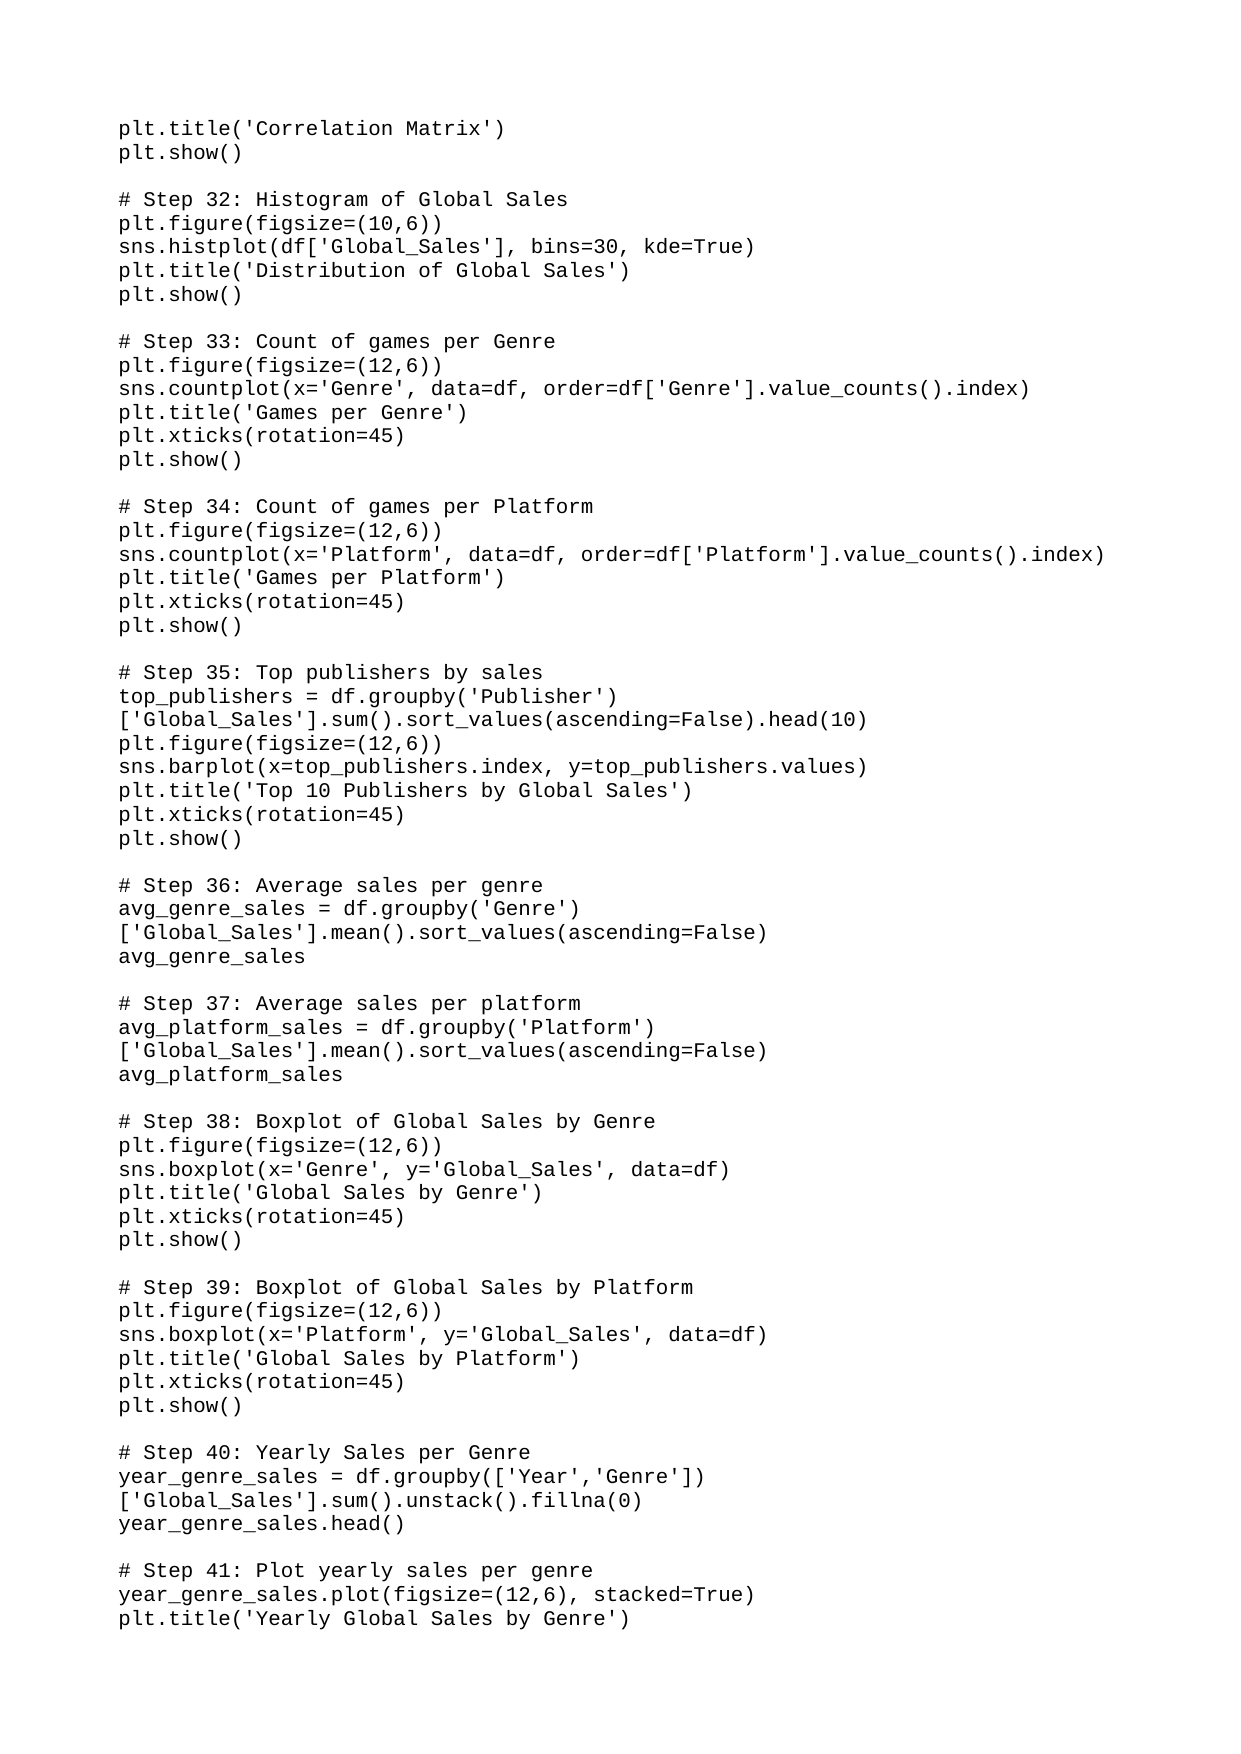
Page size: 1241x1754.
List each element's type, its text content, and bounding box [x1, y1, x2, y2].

text plt.title('Global Sales by Genre') [118, 1182, 1122, 1206]
text sns.histplot(df['Global_Sales'], bins=30, kde=True) [118, 236, 1122, 260]
text plt.figure(figsize=(12,6)) [118, 354, 1122, 378]
text plt.show() [118, 1229, 1122, 1253]
text sns.countplot(x='Platform', data=df, order=df['Platform'].value_counts().index) [118, 544, 1122, 567]
text plt.figure(figsize=(12,6)) [118, 520, 1122, 544]
text year_genre_sales.head() [118, 1513, 1122, 1537]
text plt.title('Correlation Matrix') [118, 118, 1122, 142]
text # Step 38: Boxplot of Global Sales by Genre [118, 1111, 1122, 1135]
text sns.countplot(x='Genre', data=df, order=df['Genre'].value_counts().index) [118, 378, 1122, 402]
text plt.figure(figsize=(10,6)) [118, 213, 1122, 236]
text # Step 35: Top publishers by sales [118, 662, 1122, 686]
text plt.xticks(rotation=45) [118, 804, 1122, 827]
text plt.xticks(rotation=45) [118, 591, 1122, 615]
text sns.boxplot(x='Platform', y='Global_Sales', data=df) [118, 1324, 1122, 1348]
text avg_genre_sales = df.groupby('Genre')['Global_Sales'].mean().sort_values(ascending=False) [118, 898, 1122, 946]
text # Step 41: Plot yearly sales per genre [118, 1561, 1122, 1584]
text plt.title('Yearly Global Sales by Genre') [118, 1608, 1122, 1631]
text # Step 39: Boxplot of Global Sales by Platform [118, 1277, 1122, 1300]
text avg_genre_sales [118, 946, 1122, 969]
text plt.title('Global Sales by Platform') [118, 1348, 1122, 1371]
text year_genre_sales.plot(figsize=(12,6), stacked=True) [118, 1584, 1122, 1608]
text plt.xticks(rotation=45) [118, 1206, 1122, 1229]
text plt.show() [118, 449, 1122, 473]
text # Step 37: Average sales per platform [118, 993, 1122, 1017]
text avg_platform_sales [118, 1064, 1122, 1088]
text plt.title('Top 10 Publishers by Global Sales') [118, 780, 1122, 804]
text plt.show() [118, 827, 1122, 851]
text plt.show() [118, 1395, 1122, 1419]
text year_genre_sales = df.groupby(['Year','Genre'])['Global_Sales'].sum().unstack().fillna(0) [118, 1466, 1122, 1513]
text plt.show() [118, 142, 1122, 165]
text top_publishers = df.groupby('Publisher')['Global_Sales'].sum().sort_values(ascending=False).head(10) [118, 686, 1122, 733]
text # Step 34: Count of games per Platform [118, 496, 1122, 520]
text plt.title('Distribution of Global Sales') [118, 260, 1122, 284]
text plt.show() [118, 615, 1122, 638]
text # Step 36: Average sales per genre [118, 875, 1122, 898]
text avg_platform_sales = df.groupby('Platform')['Global_Sales'].mean().sort_values(ascending=False) [118, 1017, 1122, 1064]
text # Step 40: Yearly Sales per Genre [118, 1442, 1122, 1466]
text sns.boxplot(x='Genre', y='Global_Sales', data=df) [118, 1158, 1122, 1182]
text sns.barplot(x=top_publishers.index, y=top_publishers.values) [118, 757, 1122, 780]
text plt.xticks(rotation=45) [118, 426, 1122, 449]
text plt.title('Games per Platform') [118, 567, 1122, 591]
text plt.figure(figsize=(12,6)) [118, 1135, 1122, 1158]
text plt.show() [118, 284, 1122, 307]
text plt.title('Games per Genre') [118, 402, 1122, 426]
text plt.xticks(rotation=45) [118, 1371, 1122, 1395]
text # Step 32: Histogram of Global Sales [118, 189, 1122, 213]
text plt.figure(figsize=(12,6)) [118, 1300, 1122, 1324]
text # Step 33: Count of games per Genre [118, 331, 1122, 354]
text plt.figure(figsize=(12,6)) [118, 733, 1122, 757]
